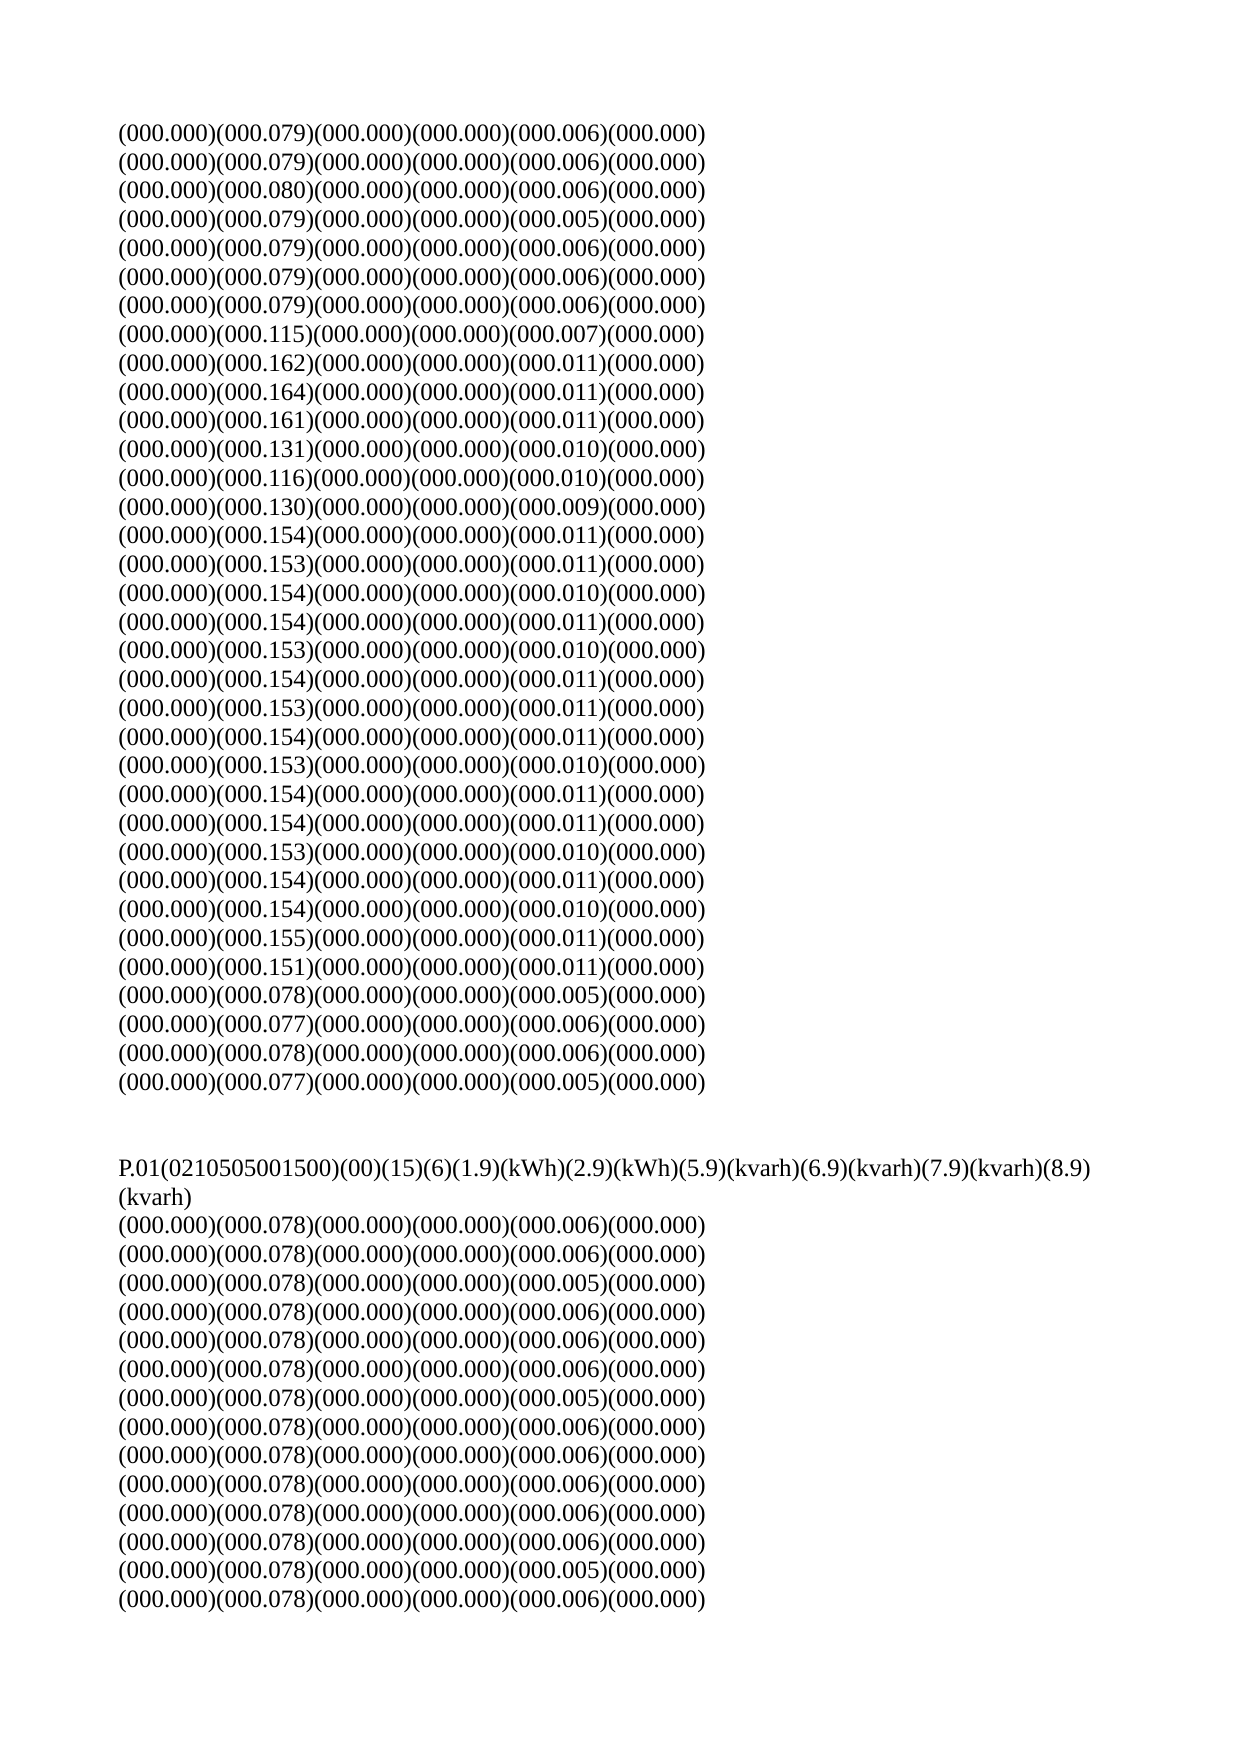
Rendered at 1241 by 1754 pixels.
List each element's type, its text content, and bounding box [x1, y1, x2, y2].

text (000.000)(000.154)(000.000)(000.000)(000.011)(000.000) [118, 607, 1122, 636]
text (000.000)(000.161)(000.000)(000.000)(000.011)(000.000) [118, 406, 1122, 434]
text (000.000)(000.078)(000.000)(000.000)(000.006)(000.000) [118, 1239, 1122, 1268]
text (000.000)(000.078)(000.000)(000.000)(000.006)(000.000) [118, 1354, 1122, 1383]
text (000.000)(000.153)(000.000)(000.000)(000.010)(000.000) [118, 837, 1122, 866]
text (000.000)(000.078)(000.000)(000.000)(000.006)(000.000) [118, 1584, 1122, 1613]
text (000.000)(000.078)(000.000)(000.000)(000.005)(000.000) [118, 981, 1122, 1009]
text (000.000)(000.164)(000.000)(000.000)(000.011)(000.000) [118, 377, 1122, 406]
text (000.000)(000.077)(000.000)(000.000)(000.005)(000.000) [118, 1067, 1122, 1096]
text (000.000)(000.078)(000.000)(000.000)(000.006)(000.000) [118, 1038, 1122, 1067]
text (000.000)(000.079)(000.000)(000.000)(000.006)(000.000) [118, 147, 1122, 176]
text (000.000)(000.162)(000.000)(000.000)(000.011)(000.000) [118, 348, 1122, 377]
text (000.000)(000.079)(000.000)(000.000)(000.005)(000.000) [118, 204, 1122, 233]
text (000.000)(000.154)(000.000)(000.000)(000.011)(000.000) [118, 779, 1122, 808]
text (000.000)(000.078)(000.000)(000.000)(000.006)(000.000) [118, 1211, 1122, 1239]
text (000.000)(000.154)(000.000)(000.000)(000.011)(000.000) [118, 722, 1122, 751]
text (000.000)(000.155)(000.000)(000.000)(000.011)(000.000) [118, 923, 1122, 952]
text (000.000)(000.116)(000.000)(000.000)(000.010)(000.000) [118, 463, 1122, 492]
text (000.000)(000.078)(000.000)(000.000)(000.006)(000.000) [118, 1469, 1122, 1498]
text (000.000)(000.078)(000.000)(000.000)(000.005)(000.000) [118, 1268, 1122, 1297]
text (000.000)(000.079)(000.000)(000.000)(000.006)(000.000) [118, 118, 1122, 147]
text (000.000)(000.078)(000.000)(000.000)(000.006)(000.000) [118, 1498, 1122, 1527]
text (000.000)(000.154)(000.000)(000.000)(000.011)(000.000) [118, 866, 1122, 894]
text (000.000)(000.154)(000.000)(000.000)(000.011)(000.000) [118, 521, 1122, 549]
text (000.000)(000.115)(000.000)(000.000)(000.007)(000.000) [118, 319, 1122, 348]
text P.01(0210505001500)(00)(15)(6)(1.9)(kWh)(2.9)(kWh)(5.9)(kvarh)(6.9)(kvarh)(7.9)(kvarh)(8.9)(kvarh) [118, 1153, 1122, 1211]
text (000.000)(000.154)(000.000)(000.000)(000.010)(000.000) [118, 578, 1122, 607]
text (000.000)(000.153)(000.000)(000.000)(000.011)(000.000) [118, 549, 1122, 578]
text (000.000)(000.153)(000.000)(000.000)(000.011)(000.000) [118, 693, 1122, 722]
text (000.000)(000.154)(000.000)(000.000)(000.011)(000.000) [118, 808, 1122, 837]
text (000.000)(000.077)(000.000)(000.000)(000.006)(000.000) [118, 1009, 1122, 1038]
text (000.000)(000.079)(000.000)(000.000)(000.006)(000.000) [118, 233, 1122, 262]
text (000.000)(000.131)(000.000)(000.000)(000.010)(000.000) [118, 434, 1122, 463]
text (000.000)(000.078)(000.000)(000.000)(000.005)(000.000) [118, 1556, 1122, 1584]
text (000.000)(000.154)(000.000)(000.000)(000.011)(000.000) [118, 664, 1122, 693]
text (000.000)(000.153)(000.000)(000.000)(000.010)(000.000) [118, 636, 1122, 664]
text (000.000)(000.078)(000.000)(000.000)(000.006)(000.000) [118, 1527, 1122, 1556]
text (000.000)(000.078)(000.000)(000.000)(000.006)(000.000) [118, 1412, 1122, 1441]
text (000.000)(000.079)(000.000)(000.000)(000.006)(000.000) [118, 291, 1122, 319]
text (000.000)(000.080)(000.000)(000.000)(000.006)(000.000) [118, 176, 1122, 204]
text (000.000)(000.078)(000.000)(000.000)(000.006)(000.000) [118, 1326, 1122, 1354]
text (000.000)(000.130)(000.000)(000.000)(000.009)(000.000) [118, 492, 1122, 521]
text (000.000)(000.078)(000.000)(000.000)(000.005)(000.000) [118, 1383, 1122, 1412]
text (000.000)(000.154)(000.000)(000.000)(000.010)(000.000) [118, 894, 1122, 923]
text (000.000)(000.079)(000.000)(000.000)(000.006)(000.000) [118, 262, 1122, 291]
text (000.000)(000.078)(000.000)(000.000)(000.006)(000.000) [118, 1441, 1122, 1469]
text (000.000)(000.078)(000.000)(000.000)(000.006)(000.000) [118, 1297, 1122, 1326]
text (000.000)(000.153)(000.000)(000.000)(000.010)(000.000) [118, 751, 1122, 779]
text (000.000)(000.151)(000.000)(000.000)(000.011)(000.000) [118, 952, 1122, 981]
